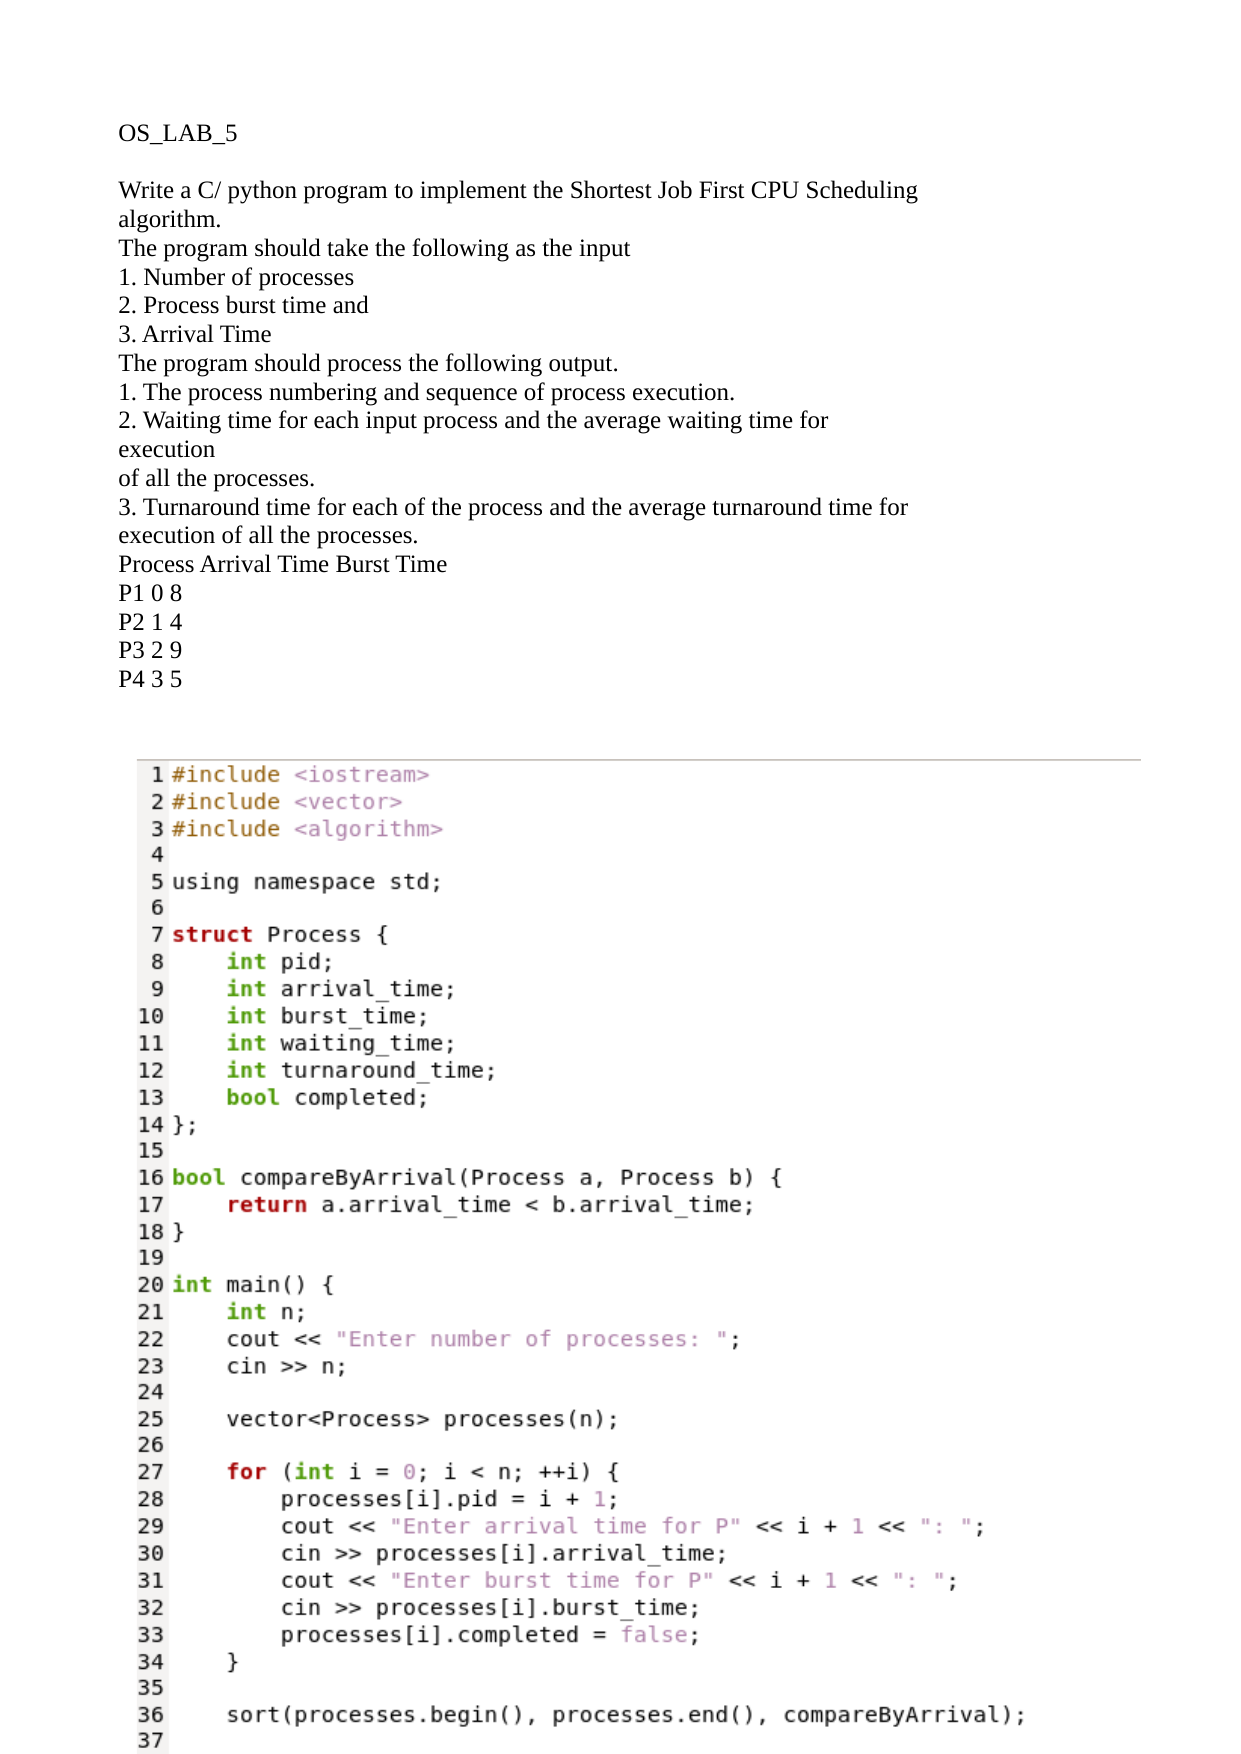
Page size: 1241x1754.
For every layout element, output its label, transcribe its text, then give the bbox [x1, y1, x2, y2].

text 2. Waiting time for each input process and the average waiting time for [118, 406, 1122, 434]
text The program should take the following as the input [118, 233, 1122, 262]
picture [136, 759, 1141, 1754]
text OS_LAB_5 [118, 118, 1122, 147]
text 3. Arrival Time [118, 319, 1122, 348]
text 1. Number of processes [118, 262, 1122, 291]
text P3 2 9 [118, 636, 1122, 664]
text of all the processes. [118, 463, 1122, 492]
text P4 3 5 [118, 664, 1122, 693]
text Write a C/ python program to implement the Shortest Job First CPU Scheduling [118, 176, 1122, 204]
text P1 0 8 [118, 578, 1122, 607]
text execution [118, 434, 1122, 463]
text execution of all the processes. [118, 521, 1122, 549]
text algorithm. [118, 204, 1122, 233]
text Process Arrival Time Burst Time [118, 549, 1122, 578]
text The program should process the following output. [118, 348, 1122, 377]
text 3. Turnaround time for each of the process and the average turnaround time for [118, 492, 1122, 521]
text P2 1 4 [118, 607, 1122, 636]
text 2. Process burst time and [118, 291, 1122, 319]
text 1. The process numbering and sequence of process execution. [118, 377, 1122, 406]
